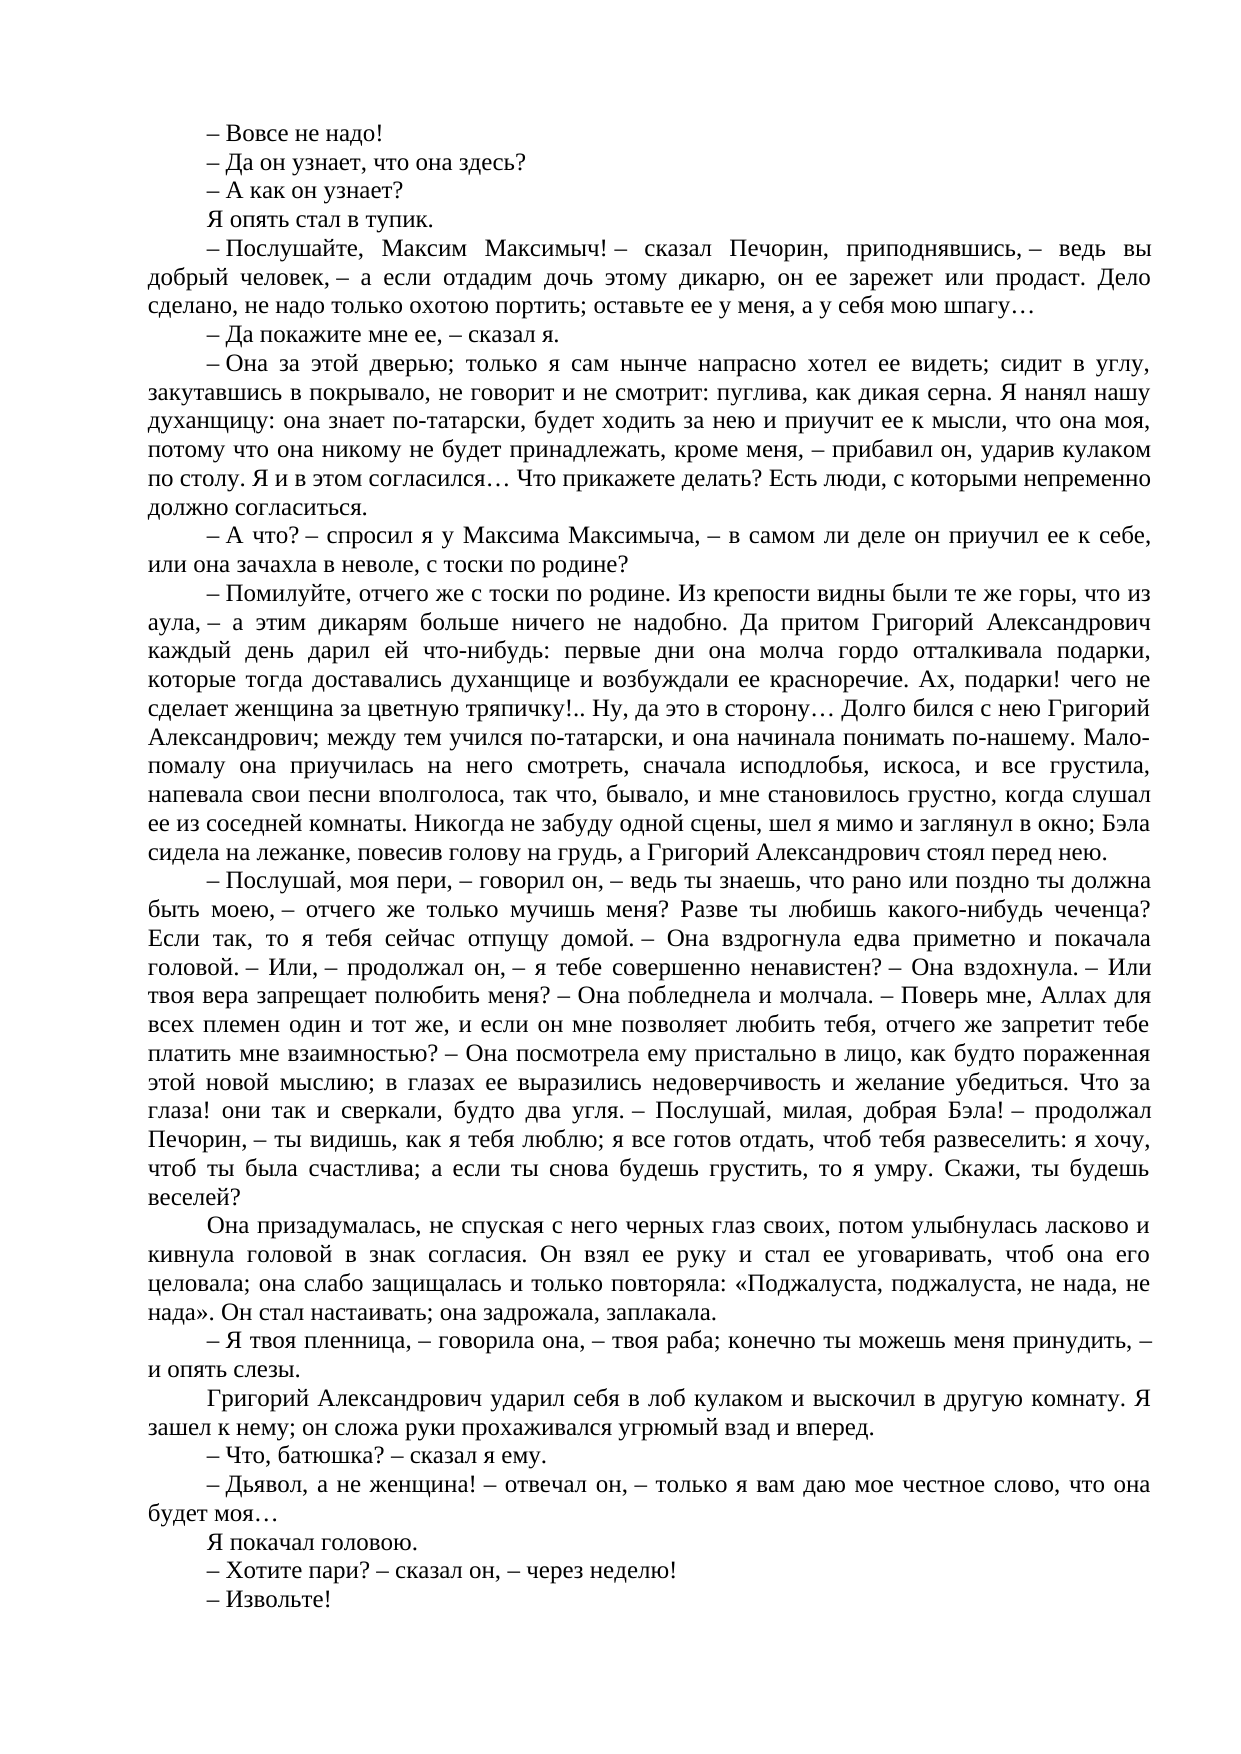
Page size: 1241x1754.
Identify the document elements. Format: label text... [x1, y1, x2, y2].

text Я покачал головою. [148, 1527, 1152, 1556]
text – Хотите пари? – сказал он, – через неделю! [148, 1556, 1152, 1584]
text Я опять стал в тупик. [148, 204, 1152, 233]
text – Вовсе не надо! [148, 118, 1152, 147]
text – Послушайте, Максим Максимыч! – сказал Печорин, приподнявшись, – ведь вы добрый человек, – а если отдадим дочь этому дикарю, он ее зарежет или продаст. Дело сделано, не надо только охотою портить; оставьте ее у меня, а у себя мою шпагу… [148, 233, 1152, 319]
text – А что? – спросил я у Максима Максимыча, – в самом ли деле он приучил ее к себе, или она зачахла в неволе, с тоски по родине? [148, 521, 1152, 578]
text – Дьявол, а не женщина! – отвечал он, – только я вам даю мое честное слово, что она будет моя… [148, 1469, 1152, 1527]
text – Она за этой дверью; только я сам нынче напрасно хотел ее видеть; сидит в углу, закутавшись в покрывало, не говорит и не смотрит: пуглива, как дикая серна. Я нанял нашу духанщицу: она знает по-татарски, будет ходить за нею и приучит ее к мысли, что она моя, потому что она никому не будет принадлежать, кроме меня, – прибавил он, ударив кулаком по столу. Я и в этом согласился… Что прикажете делать? Есть люди, с которыми непременно должно согласиться. [148, 348, 1152, 521]
text – Помилуйте, отчего же с тоски по родине. Из крепости видны были те же горы, что из аула, – а этим дикарям больше ничего не надобно. Да притом Григорий Александрович каждый день дарил ей что-нибудь: первые дни она молча гордо отталкивала подарки, которые тогда доставались духанщице и возбуждали ее красноречие. Ах, подарки! чего не сделает женщина за цветную тряпичку!.. Ну, да это в сторону… Долго бился с нею Григорий Александрович; между тем учился по-татарски, и она начинала понимать по-нашему. Мало-помалу она приучилась на него смотреть, сначала исподлобья, искоса, и все грустила, напевала свои песни вполголоса, так что, бывало, и мне становилось грустно, когда слушал ее из соседней комнаты. Никогда не забуду одной сцены, шел я мимо и заглянул в окно; Бэла сидела на лежанке, повесив голову на грудь, а Григорий Александрович стоял перед нею. [148, 578, 1152, 866]
text – Да покажите мне ее, – сказал я. [148, 319, 1152, 348]
text – Я твоя пленница, – говорила она, – твоя раба; конечно ты можешь меня принудить, – и опять слезы. [148, 1326, 1152, 1383]
text Она призадумалась, не спуская с него черных глаз своих, потом улыбнулась ласково и кивнула головой в знак согласия. Он взял ее руку и стал ее уговаривать, чтоб она его целовала; она слабо защищалась и только повторяла: «Поджалуста, поджалуста, не нада, не нада». Он стал настаивать; она задрожала, заплакала. [148, 1211, 1152, 1326]
text – Послушай, моя пери, – говорил он, – ведь ты знаешь, что рано или поздно ты должна быть моею, – отчего же только мучишь меня? Разве ты любишь какого-нибудь чеченца? Если так, то я тебя сейчас отпущу домой. – Она вздрогнула едва приметно и покачала головой. – Или, – продолжал он, – я тебе совершенно ненавистен? – Она вздохнула. – Или твоя вера запрещает полюбить меня? – Она побледнела и молчала. – Поверь мне, Аллах для всех племен один и тот же, и если он мне позволяет любить тебя, отчего же запретит тебе платить мне взаимностью? – Она посмотрела ему пристально в лицо, как будто пораженная этой новой мыслию; в глазах ее выразились недоверчивость и желание убедиться. Что за глаза! они так и сверкали, будто два угля. – Послушай, милая, добрая Бэла! – продолжал Печорин, – ты видишь, как я тебя люблю; я все готов отдать, чтоб тебя развеселить: я хочу, чтоб ты была счастлива; а если ты снова будешь грустить, то я умру. Скажи, ты будешь веселей? [148, 866, 1152, 1211]
text – А как он узнает? [148, 176, 1152, 204]
text – Извольте! [148, 1584, 1152, 1613]
text – Что, батюшка? – сказал я ему. [148, 1441, 1152, 1469]
text – Да он узнает, что она здесь? [148, 147, 1152, 176]
text Григорий Александрович ударил себя в лоб кулаком и выскочил в другую комнату. Я зашел к нему; он сложа руки прохаживался угрюмый взад и вперед. [148, 1383, 1152, 1441]
